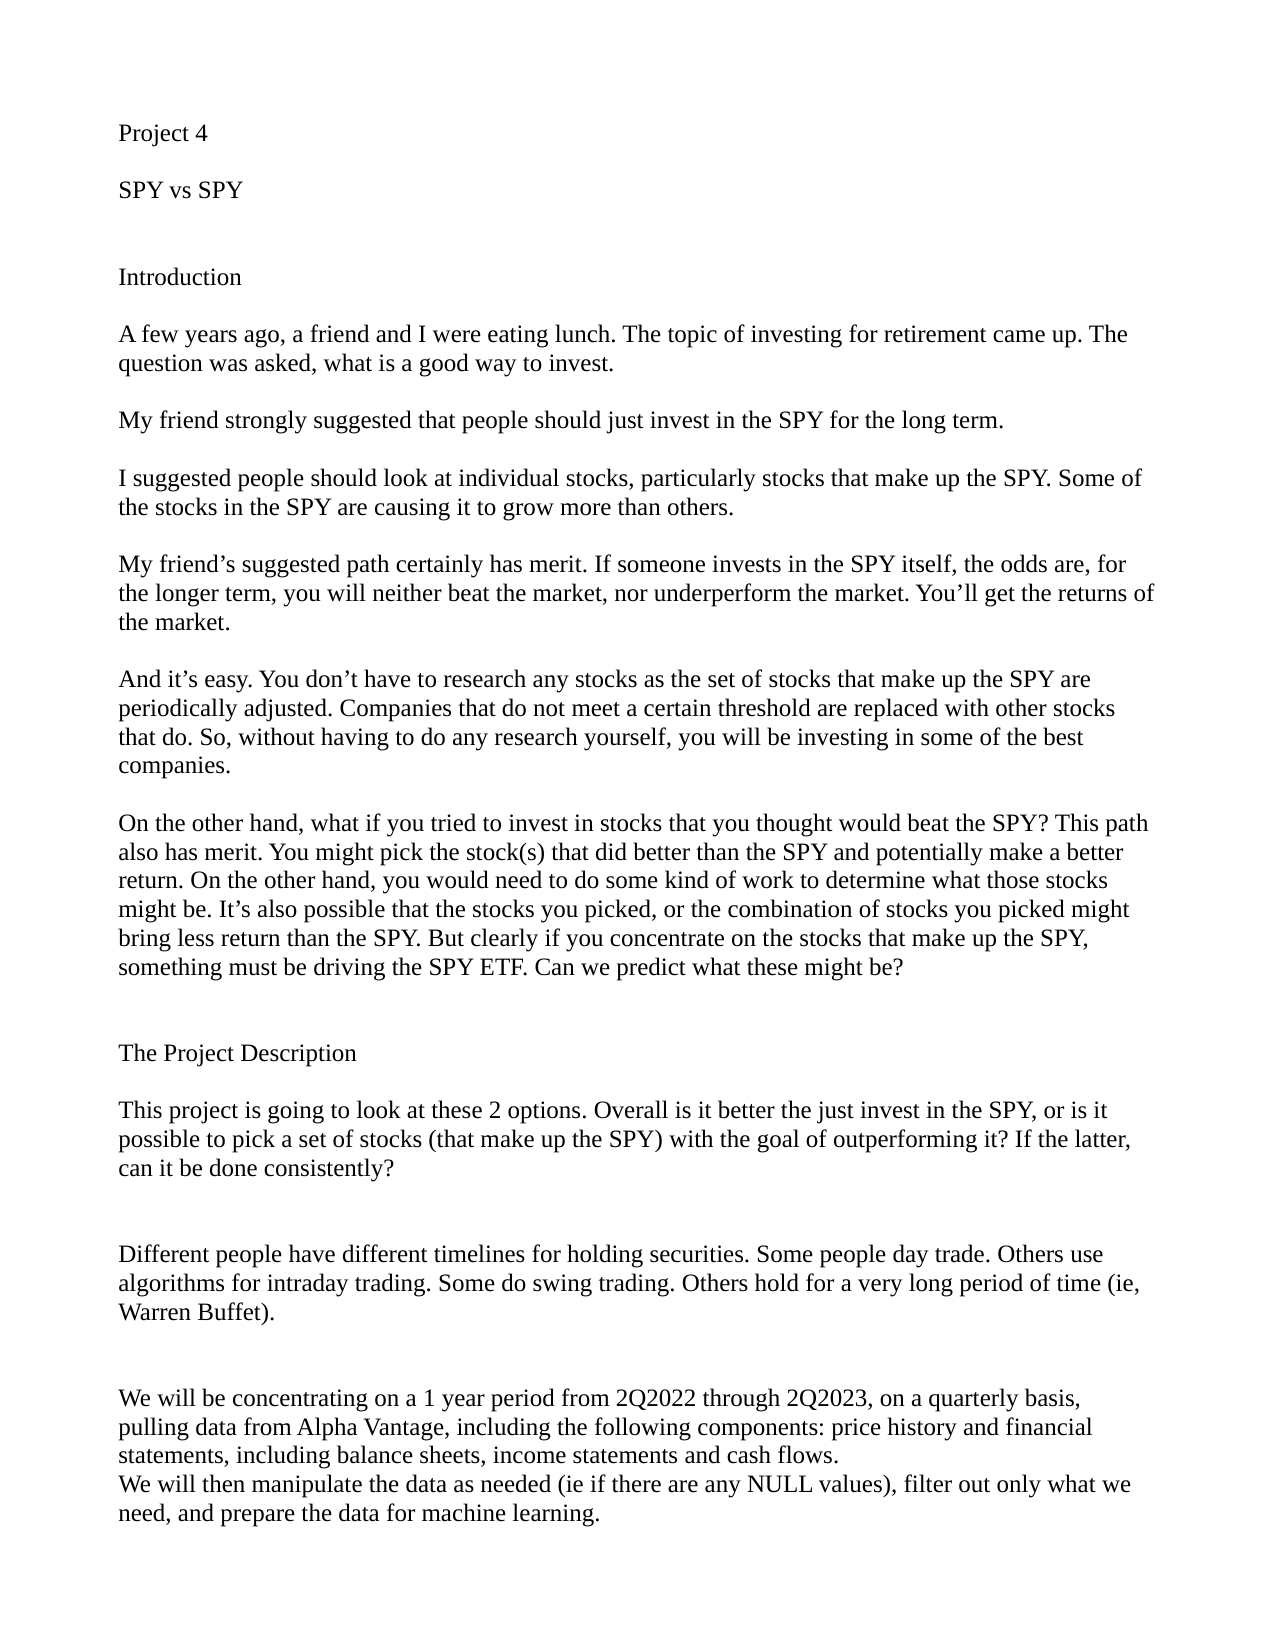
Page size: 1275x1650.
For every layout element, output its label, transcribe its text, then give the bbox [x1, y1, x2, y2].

text We will be concentrating on a 1 year period from 2Q2022 through 2Q2023, on a quarterly basis, pulling data from Alpha Vantage, including the following components: price history and financial statements, including balance sheets, income statements and cash flows. [118, 1383, 1157, 1469]
text Project 4 [118, 118, 1157, 147]
text My friend strongly suggested that people should just invest in the SPY for the long term. [118, 377, 1157, 434]
text We will then manipulate the data as needed (ie if there are any NULL values), filter out only what we need, and prepare the data for machine learning. [118, 1469, 1157, 1527]
text I suggested people should look at individual stocks, particularly stocks that make up the SPY. Some of the stocks in the SPY are causing it to grow more than others. [118, 463, 1157, 521]
text On the other hand, what if you tried to invest in stocks that you thought would beat the SPY? This path also has merit. You might pick the stock(s) that did better than the SPY and potentially make a better return. On the other hand, you would need to do some kind of work to determine what those stocks might be. It’s also possible that the stocks you picked, or the combination of stocks you picked might bring less return than the SPY. But clearly if you concentrate on the stocks that make up the SPY, something must be driving the SPY ETF. Can we predict what these might be? [118, 808, 1157, 981]
text A few years ago, a friend and I were eating lunch. The topic of investing for retirement came up. The question was asked, what is a good way to invest. [118, 319, 1157, 377]
text And it’s easy. You don’t have to research any stocks as the set of stocks that make up the SPY are periodically adjusted. Companies that do not meet a certain threshold are replaced with other stocks that do. So, without having to do any research yourself, you will be investing in some of the best companies. [118, 664, 1157, 779]
text The Project Description [118, 1038, 1157, 1067]
text Introduction [118, 262, 1157, 291]
text This project is going to look at these 2 options. Overall is it better the just invest in the SPY, or is it possible to pick a set of stocks (that make up the SPY) with the goal of outperforming it? If the latter, can it be done consistently? [118, 1096, 1157, 1182]
text Different people have different timelines for holding securities. Some people day trade. Others use algorithms for intraday trading. Some do swing trading. Others hold for a very long period of time (ie, Warren Buffet). [118, 1239, 1157, 1326]
text SPY vs SPY [118, 176, 1157, 204]
text My friend’s suggested path certainly has merit. If someone invests in the SPY itself, the odds are, for the longer term, you will neither beat the market, nor underperform the market. You’ll get the returns of the market. [118, 549, 1157, 636]
